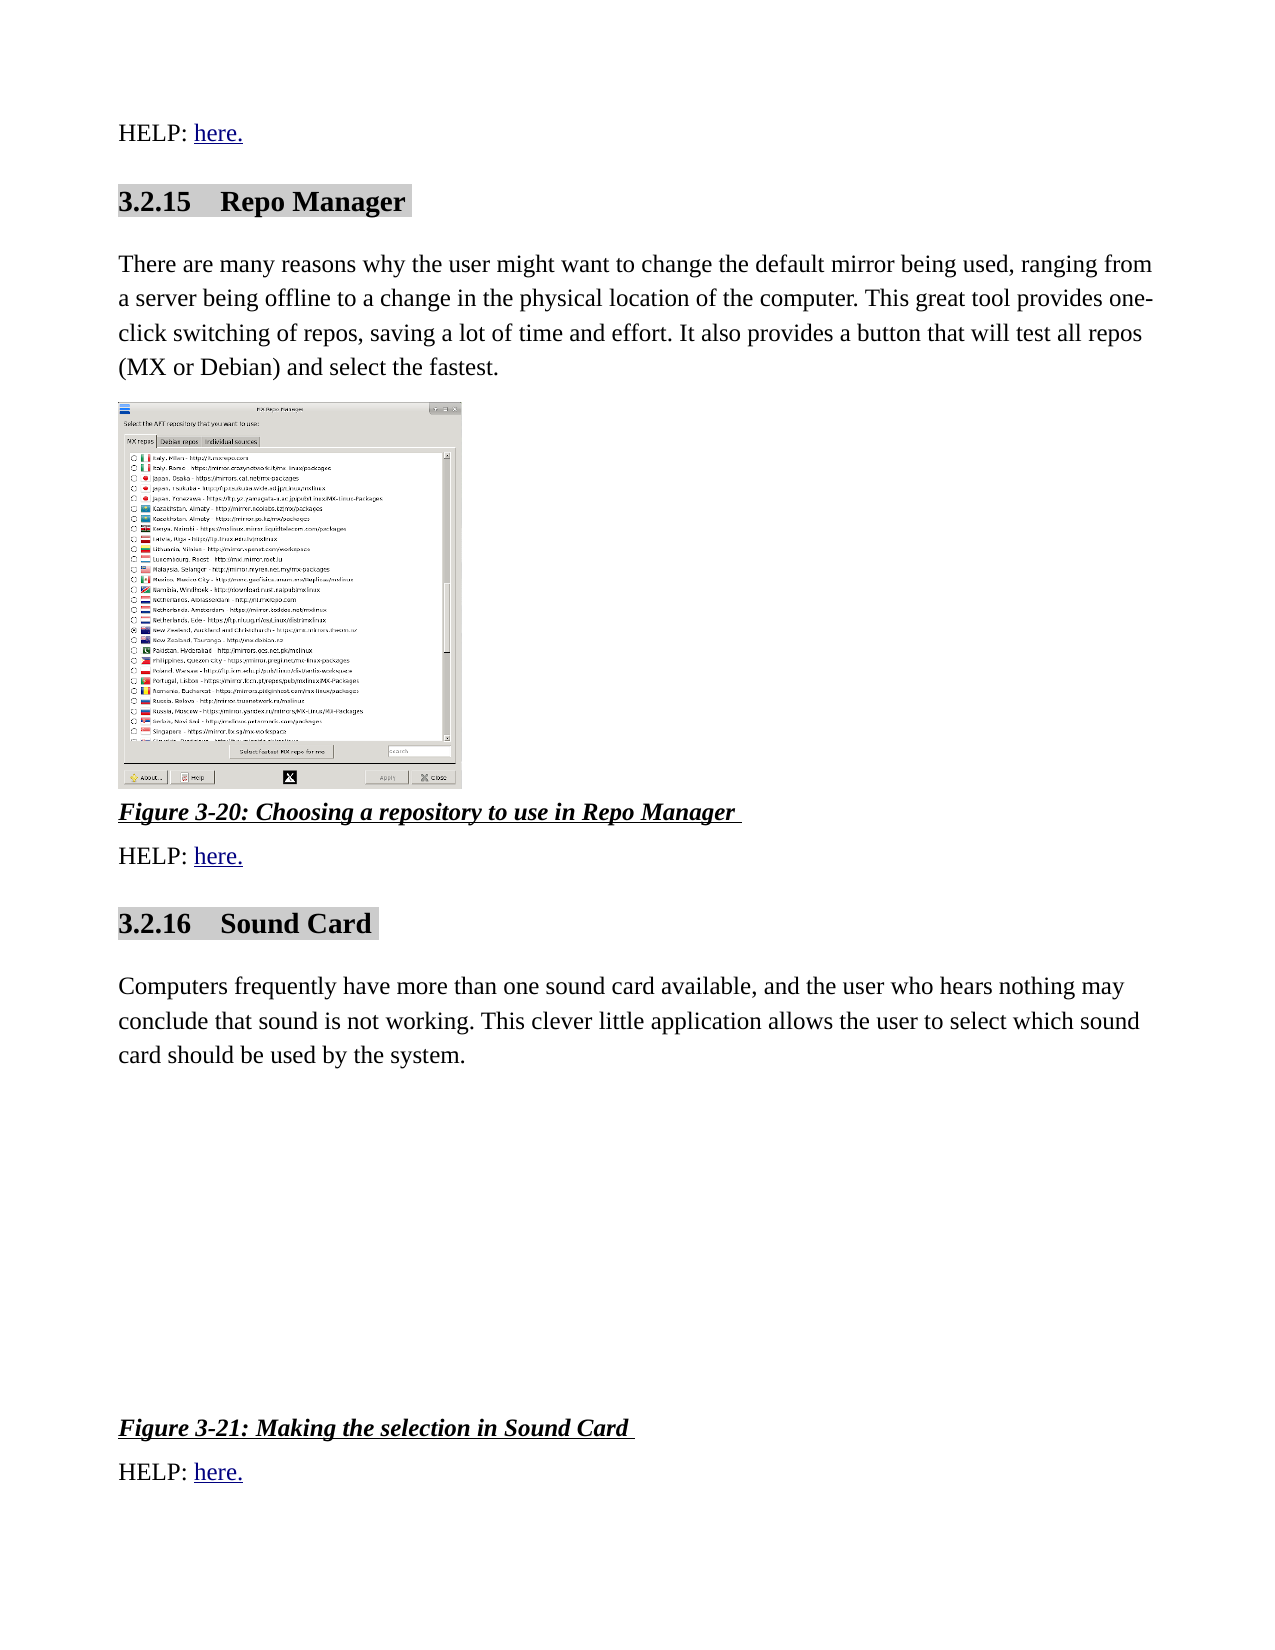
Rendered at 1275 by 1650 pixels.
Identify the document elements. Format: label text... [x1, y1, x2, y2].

text HELP: here. [118, 841, 1157, 870]
text Computers frequently have more than one sound card available, and the user who hears nothing may conclude that sound is not working. This clever little application allows the user to select which sound card should be used by the system. [118, 971, 1157, 1069]
picture [118, 402, 462, 789]
subtitle 3.2.16 Sound Card [379, 907, 1138, 940]
text HELP: here. [118, 1457, 1157, 1486]
text HELP: here. [118, 118, 1157, 147]
subtitle 3.2.15 Repo Manager [412, 184, 1138, 217]
text Figure 3-20: Choosing a repository to use in Repo Manager [118, 797, 1157, 825]
text There are many reasons why the user might want to change the default mirror being used, ranging from a server being offline to a change in the physical location of the computer. This great tool provides one-click switching of repos, saving a lot of time and effort. It also provides a button that will test all repos (MX or Debian) and select the fastest. [118, 249, 1157, 381]
text Figure 3-21: Making the selection in Sound Card [118, 1413, 1157, 1441]
